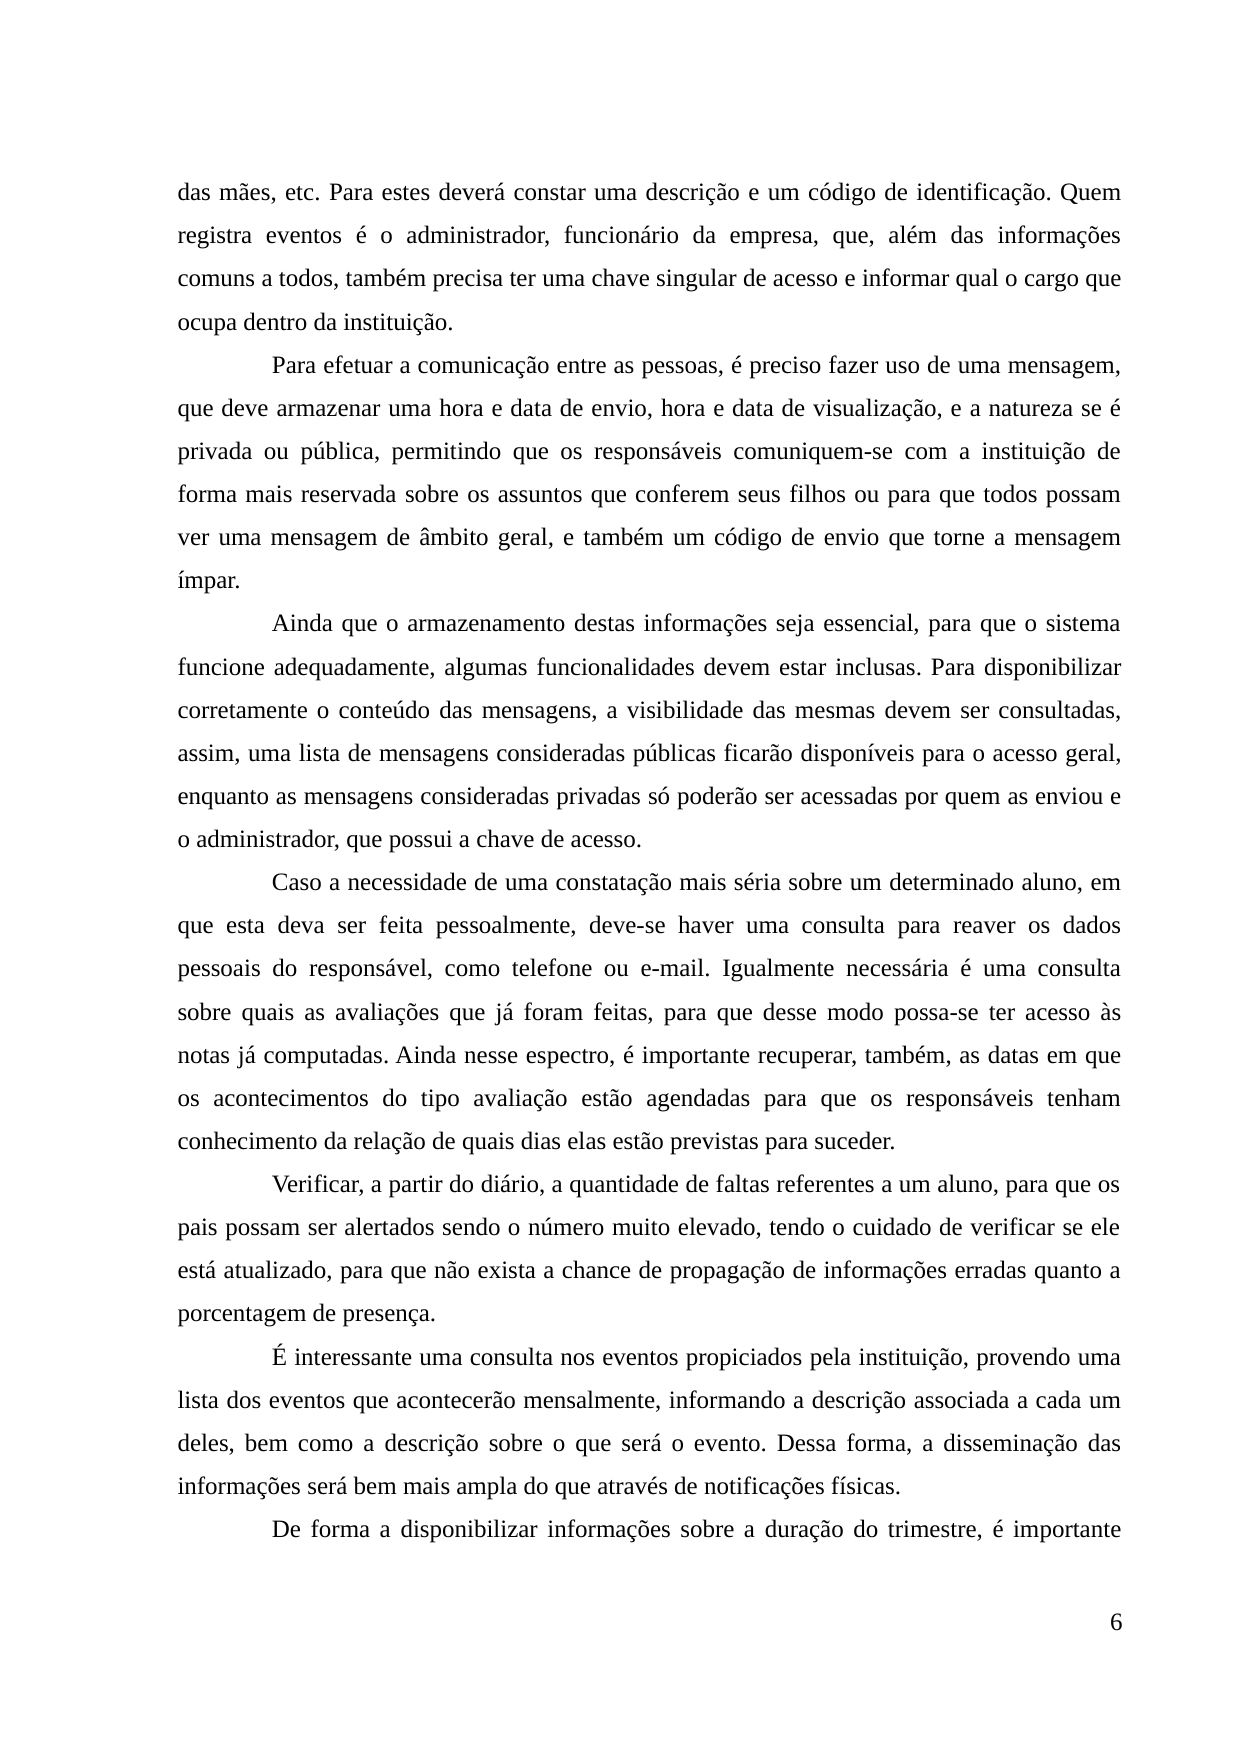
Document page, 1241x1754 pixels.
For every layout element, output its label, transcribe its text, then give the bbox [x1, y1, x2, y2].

text Ainda que o armazenamento destas informações seja essencial, para que o sistema funcione adequadamente, algumas funcionalidades devem estar inclusas. Para disponibilizar corretamente o conteúdo das mensagens, a visibilidade das mesmas devem ser consultadas, assim, uma lista de mensagens consideradas públicas ficarão disponíveis para o acesso geral, enquanto as mensagens consideradas privadas só poderão ser acessadas por quem as enviou e o administrador, que possui a chave de acesso. [177, 608, 1122, 853]
text Para efetuar a comunicação entre as pessoas, é preciso fazer uso de uma mensagem, que deve armazenar uma hora e data de envio, hora e data de visualização, e a natureza se é privada ou pública, permitindo que os responsáveis comuniquem-se com a instituição de forma mais reservada sobre os assuntos que conferem seus filhos ou para que todos possam ver uma mensagem de âmbito geral, e também um código de envio que torne a mensagem ímpar. [177, 350, 1122, 594]
text De forma a disponibilizar informações sobre a duração do trimestre, é importante [177, 1514, 1122, 1543]
text Verificar, a partir do diário, a quantidade de faltas referentes a um aluno, para que os pais possam ser alertados sendo o número muito elevado, tendo o cuidado de verificar se ele está atualizado, para que não exista a chance de propagação de informações erradas quanto a porcentagem de presença. [177, 1169, 1122, 1327]
text É interessante uma consulta nos eventos propiciados pela instituição, provendo uma lista dos eventos que acontecerão mensalmente, informando a descrição associada a cada um deles, bem como a descrição sobre o que será o evento. Dessa forma, a disseminação das informações será bem mais ampla do que através de notificações físicas. [177, 1342, 1122, 1500]
text Caso a necessidade de uma constatação mais séria sobre um determinado aluno, em que esta deva ser feita pessoalmente, deve-se haver uma consulta para reaver os dados pessoais do responsável, como telefone ou e-mail. Igualmente necessária é uma consulta sobre quais as avaliações que já foram feitas, para que desse modo possa-se ter acesso às notas já computadas. Ainda nesse espectro, é importante recuperar, também, as datas em que os acontecimentos do tipo avaliação estão agendadas para que os responsáveis tenham conhecimento da relação de quais dias elas estão previstas para suceder. [177, 867, 1122, 1155]
text das mães, etc. Para estes deverá constar uma descrição e um código de identificação. Quem registra eventos é o administrador, funcionário da empresa, que, além das informações comuns a todos, também precisa ter uma chave singular de acesso e informar qual o cargo que ocupa dentro da instituição. [177, 177, 1122, 335]
